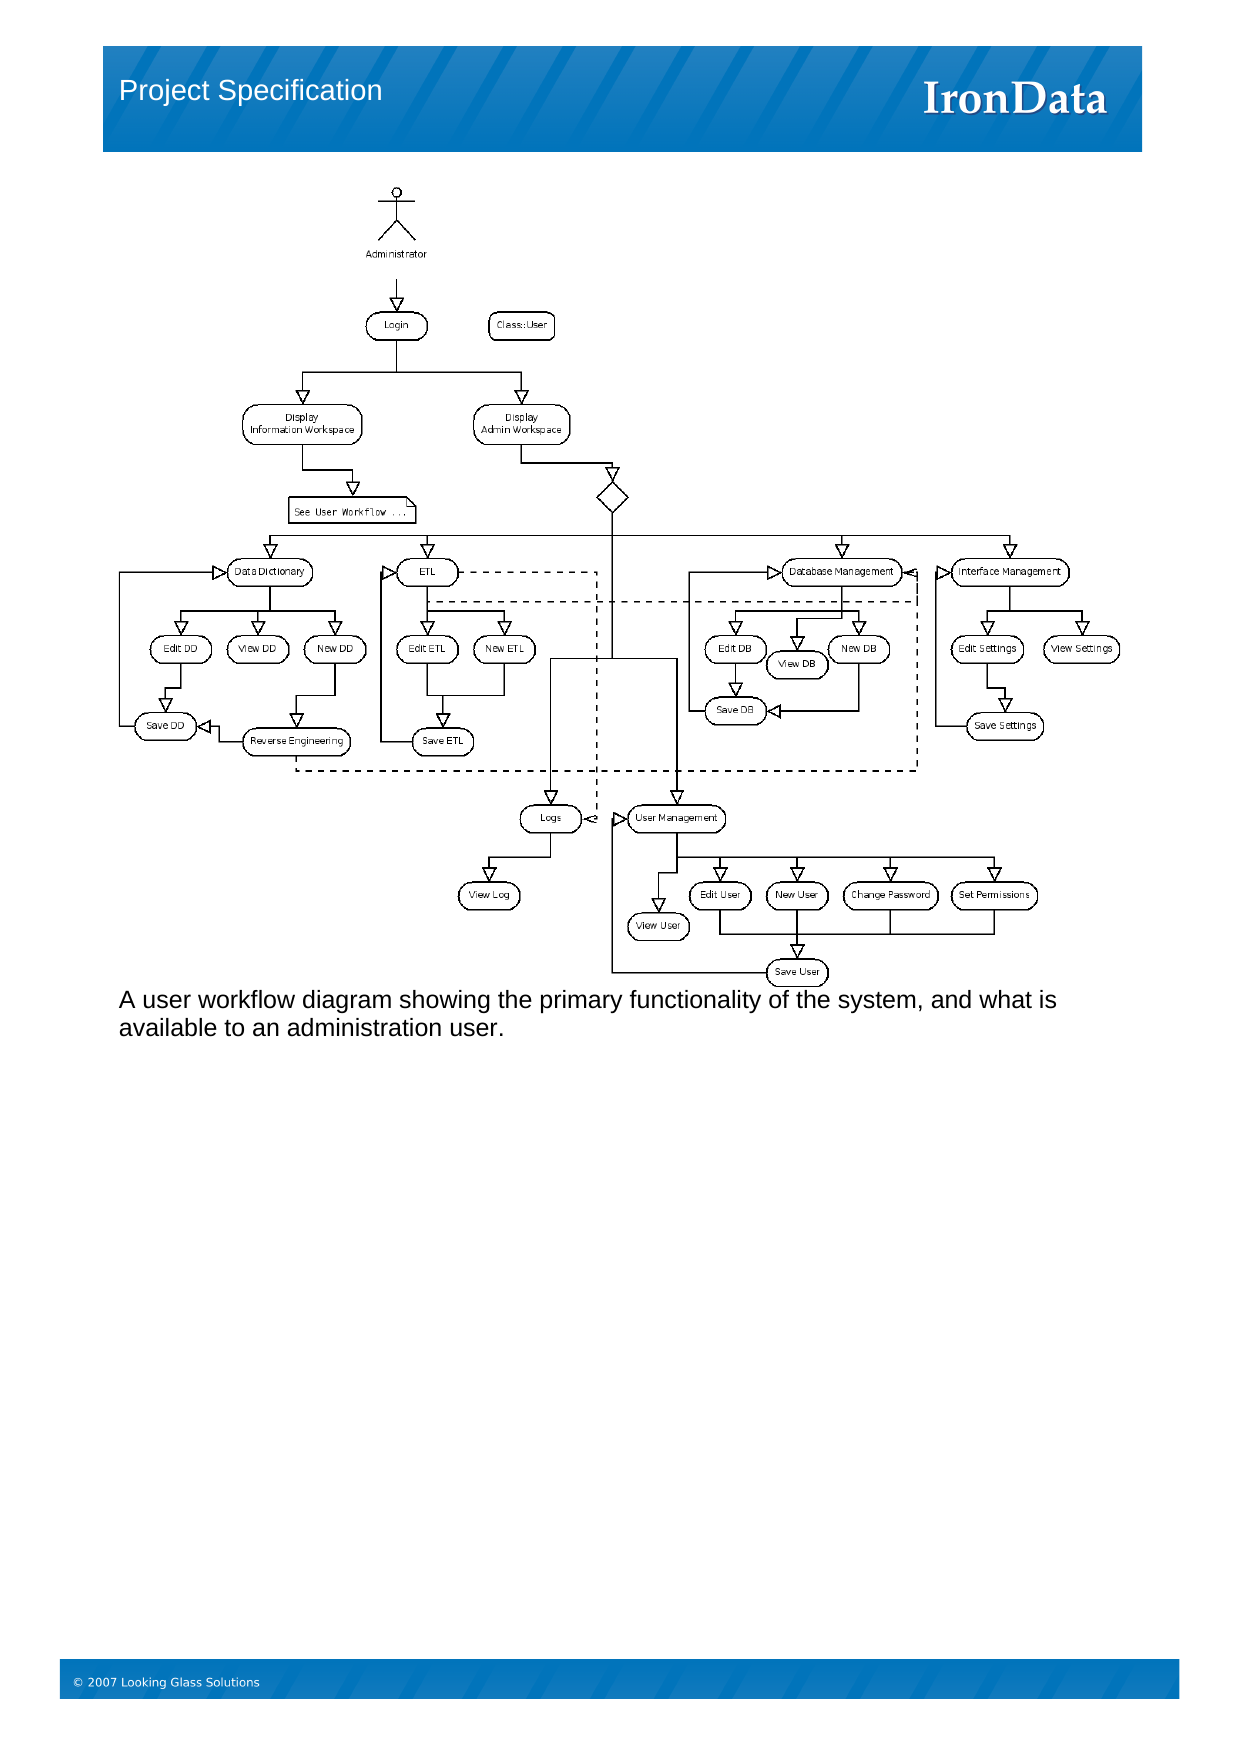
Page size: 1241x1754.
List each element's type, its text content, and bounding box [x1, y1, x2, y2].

picture [59, 1659, 1180, 1699]
picture [118, 177, 1121, 987]
picture [103, 46, 1143, 152]
text A user workflow diagram showing the primary functionality of the system, and what is available to an administration user. [119, 987, 1120, 1042]
